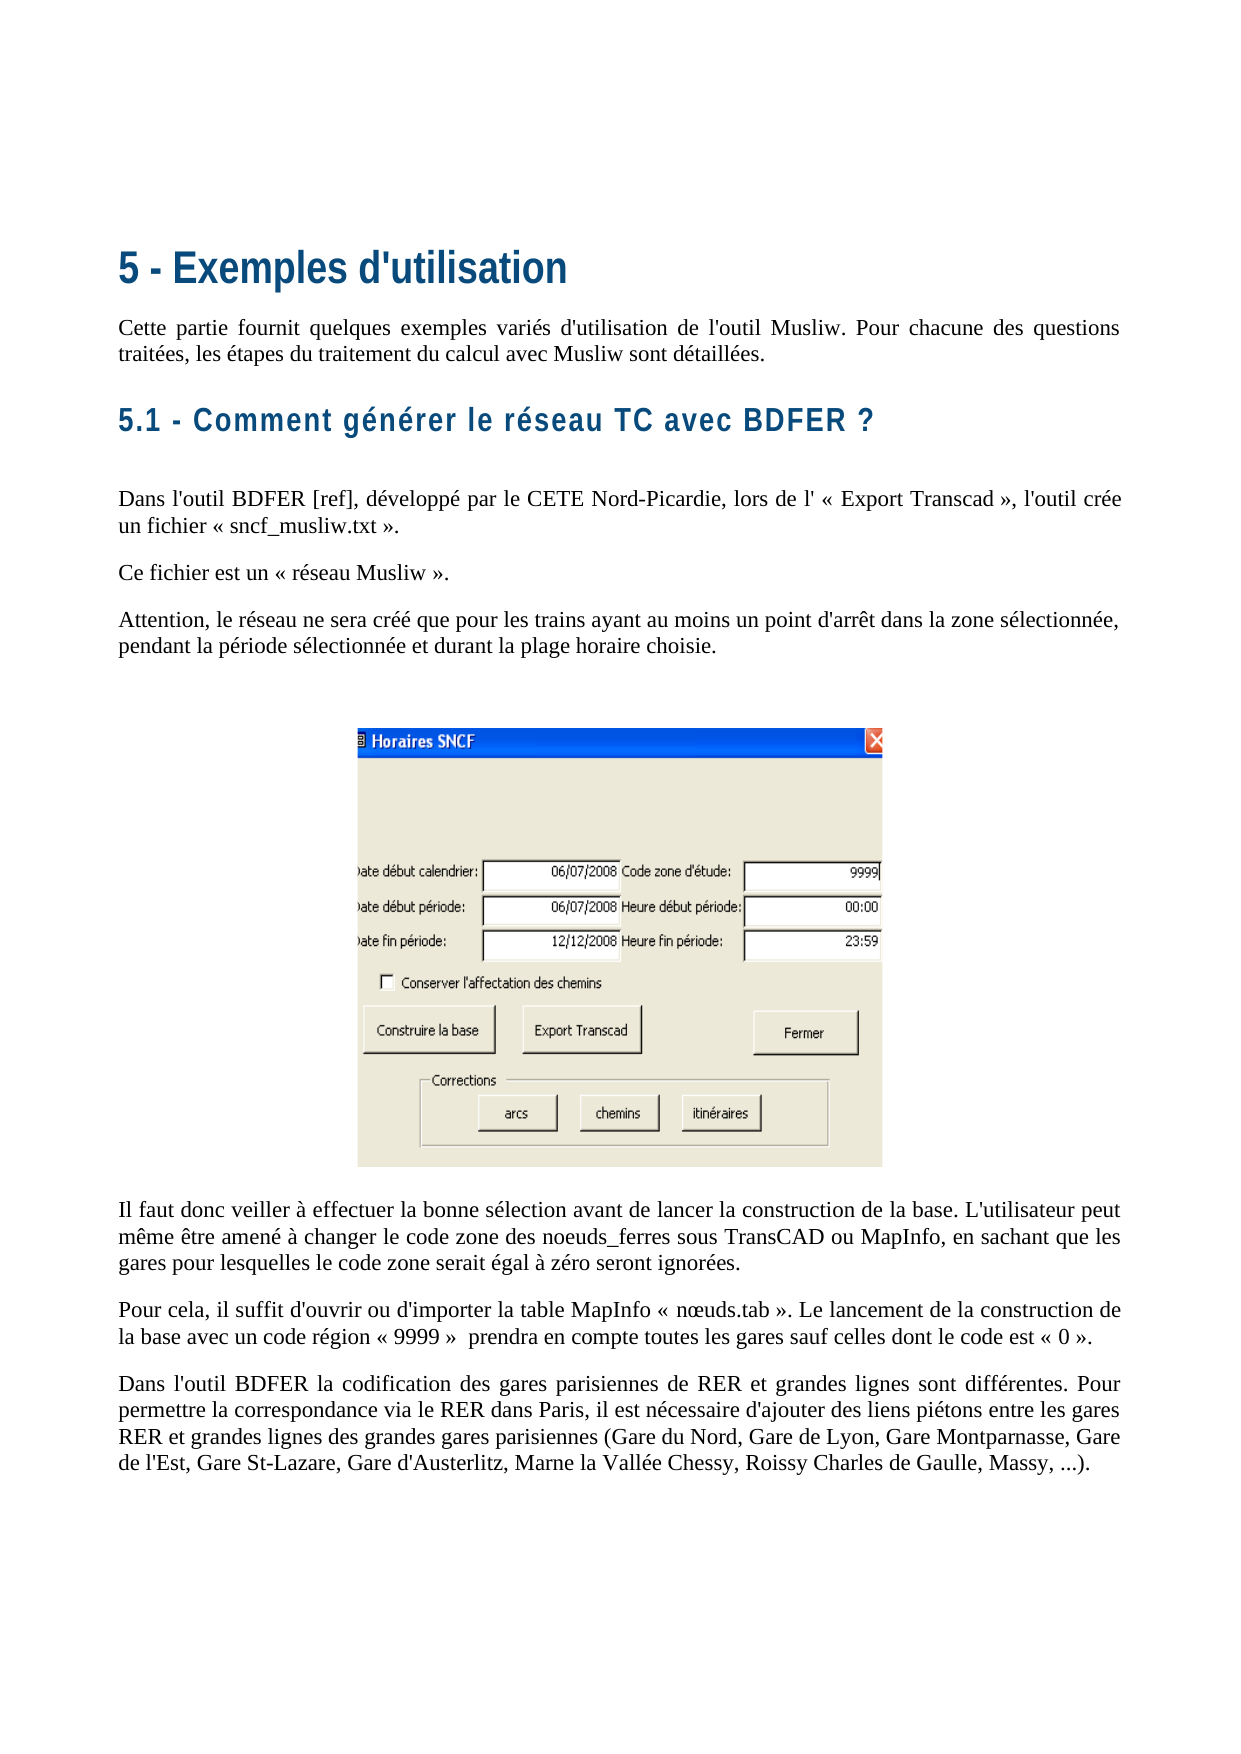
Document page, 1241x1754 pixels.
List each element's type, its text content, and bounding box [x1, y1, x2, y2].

picture [357, 728, 883, 1167]
text Cette partie fournit quelques exemples variés d'utilisation de l'outil Musliw. Pour chacune des questions traitées, les étapes du traitement du calcul avec Musliw sont détaillées. [118, 314, 1122, 367]
text Ce fichier est un « réseau Musliw ». [118, 559, 1122, 585]
text Attention, le réseau ne sera créé que pour les trains ayant au moins un point d'arrêt dans la zone sélectionnée, pendant la période sélectionnée et durant la plage horaire choisie. [118, 606, 1122, 659]
subtitle Comment générer le réseau TC avec BDFER ? [118, 400, 1122, 438]
text Pour cela, il suffit d'ouvrir ou d'importer la table MapInfo « nœuds.tab ». Le lancement de la construction de la base avec un code région « 9999 » prendra en compte toutes les gares sauf celles dont le code est « 0 ». [118, 1296, 1122, 1349]
text Dans l'outil BDFER [ref], développé par le CETE Nord-Picardie, lors de l' « Export Transcad », l'outil crée un fichier « sncf_musliw.txt ». [118, 486, 1122, 538]
subtitle Exemples d'utilisation [118, 241, 1122, 293]
text Il faut donc veiller à effectuer la bonne sélection avant de lancer la construction de la base. L'utilisateur peut même être amené à changer le code zone des noeuds_ferres sous TransCAD ou MapInfo, en sachant que les gares pour lesquelles le code zone serait égal à zéro seront ignorées. [118, 1197, 1122, 1276]
text Dans l'outil BDFER la codification des gares parisiennes de RER et grandes lignes sont différentes. Pour permettre la correspondance via le RER dans Paris, il est nécessaire d'ajouter des liens piétons entre les gares RER et grandes lignes des grandes gares parisiennes (Gare du Nord, Gare de Lyon, Gare Montparnasse, Gare de l'Est, Gare St-Lazare, Gare d'Austerlitz, Marne la Vallée Chessy, Roissy Charles de Gaulle, Massy, ...). [118, 1370, 1122, 1475]
